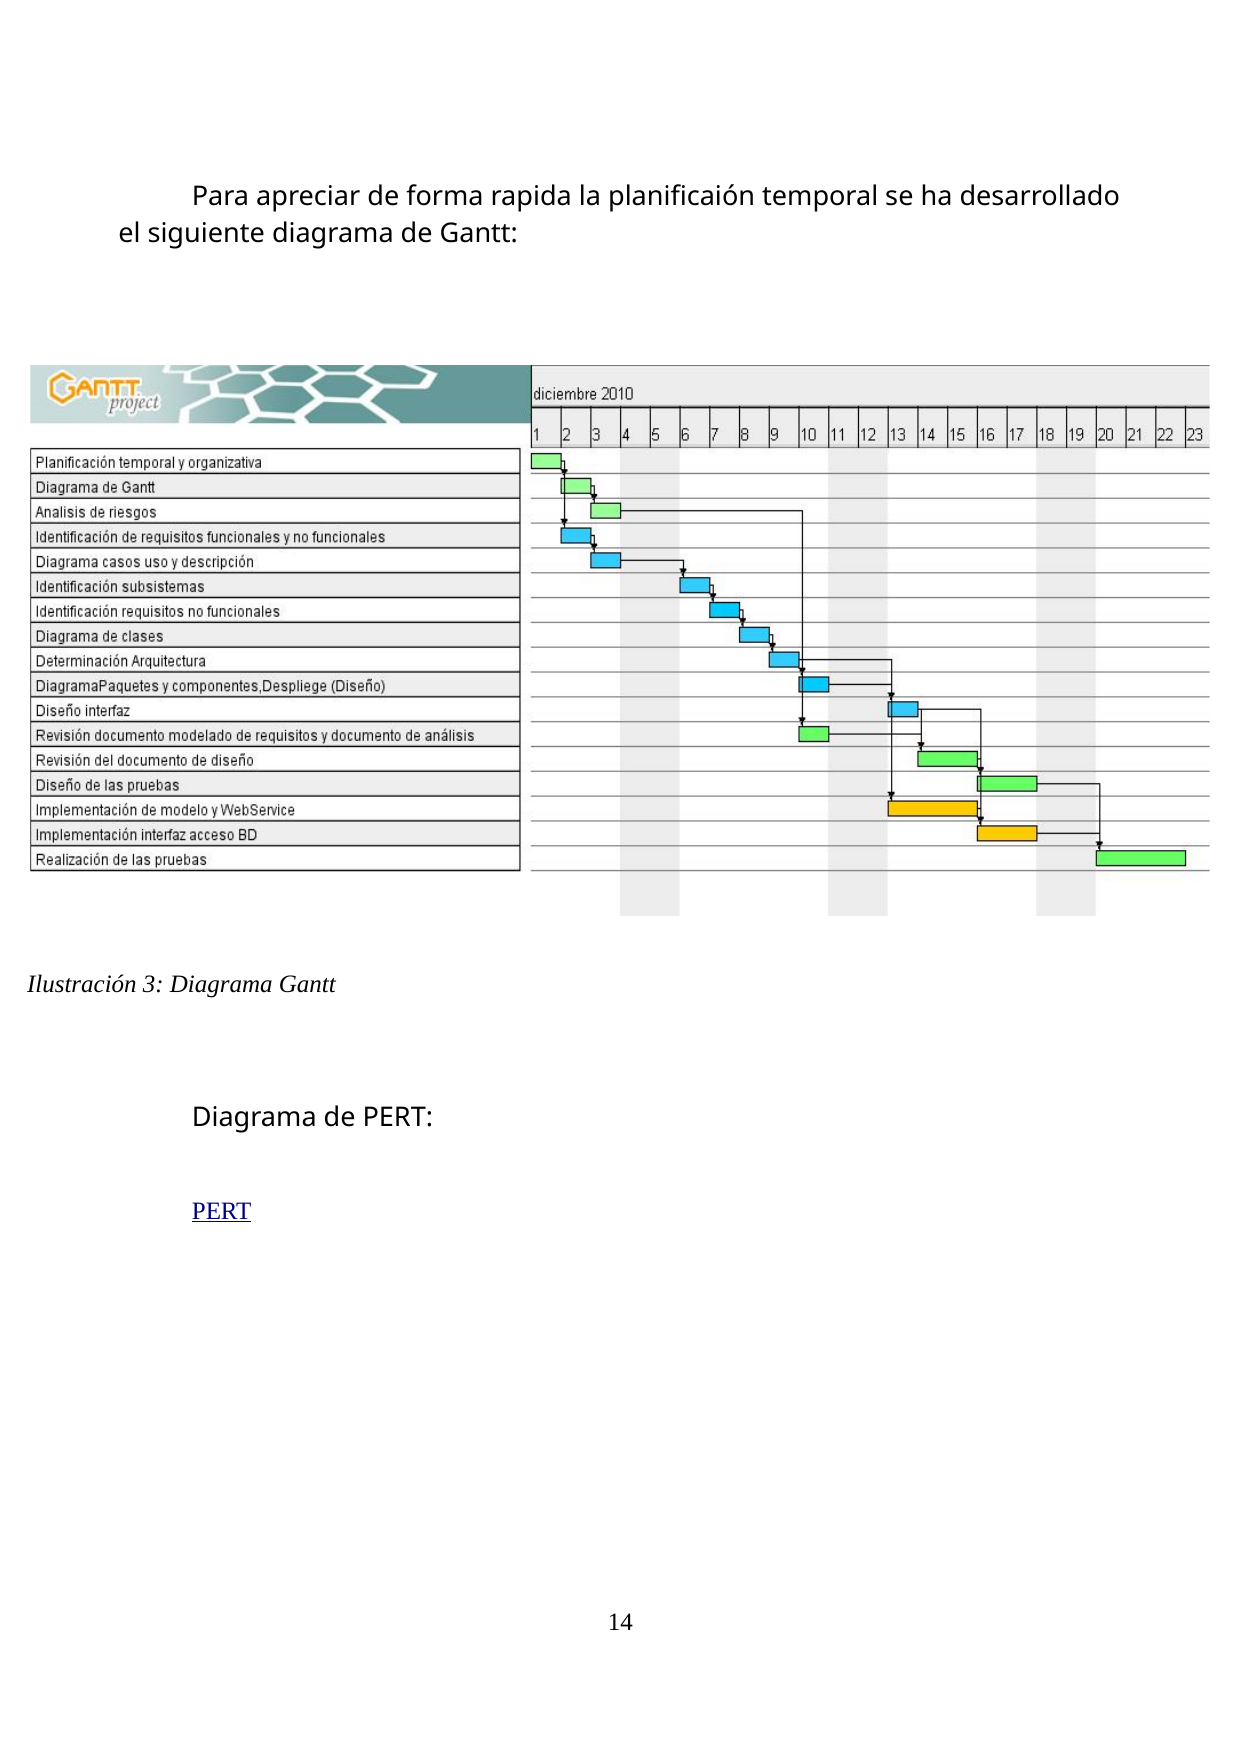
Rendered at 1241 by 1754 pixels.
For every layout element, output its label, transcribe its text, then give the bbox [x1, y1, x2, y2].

text Ilustración 3: Diagrama Gantt [27, 969, 1213, 998]
text Para apreciar de forma rapida la planificaión temporal se ha desarrollado el siguiente diagrama de Gantt: [118, 176, 1122, 250]
text PERT [118, 1196, 1122, 1224]
text Diagrama de PERT: [118, 1097, 1122, 1134]
picture [30, 365, 1210, 916]
